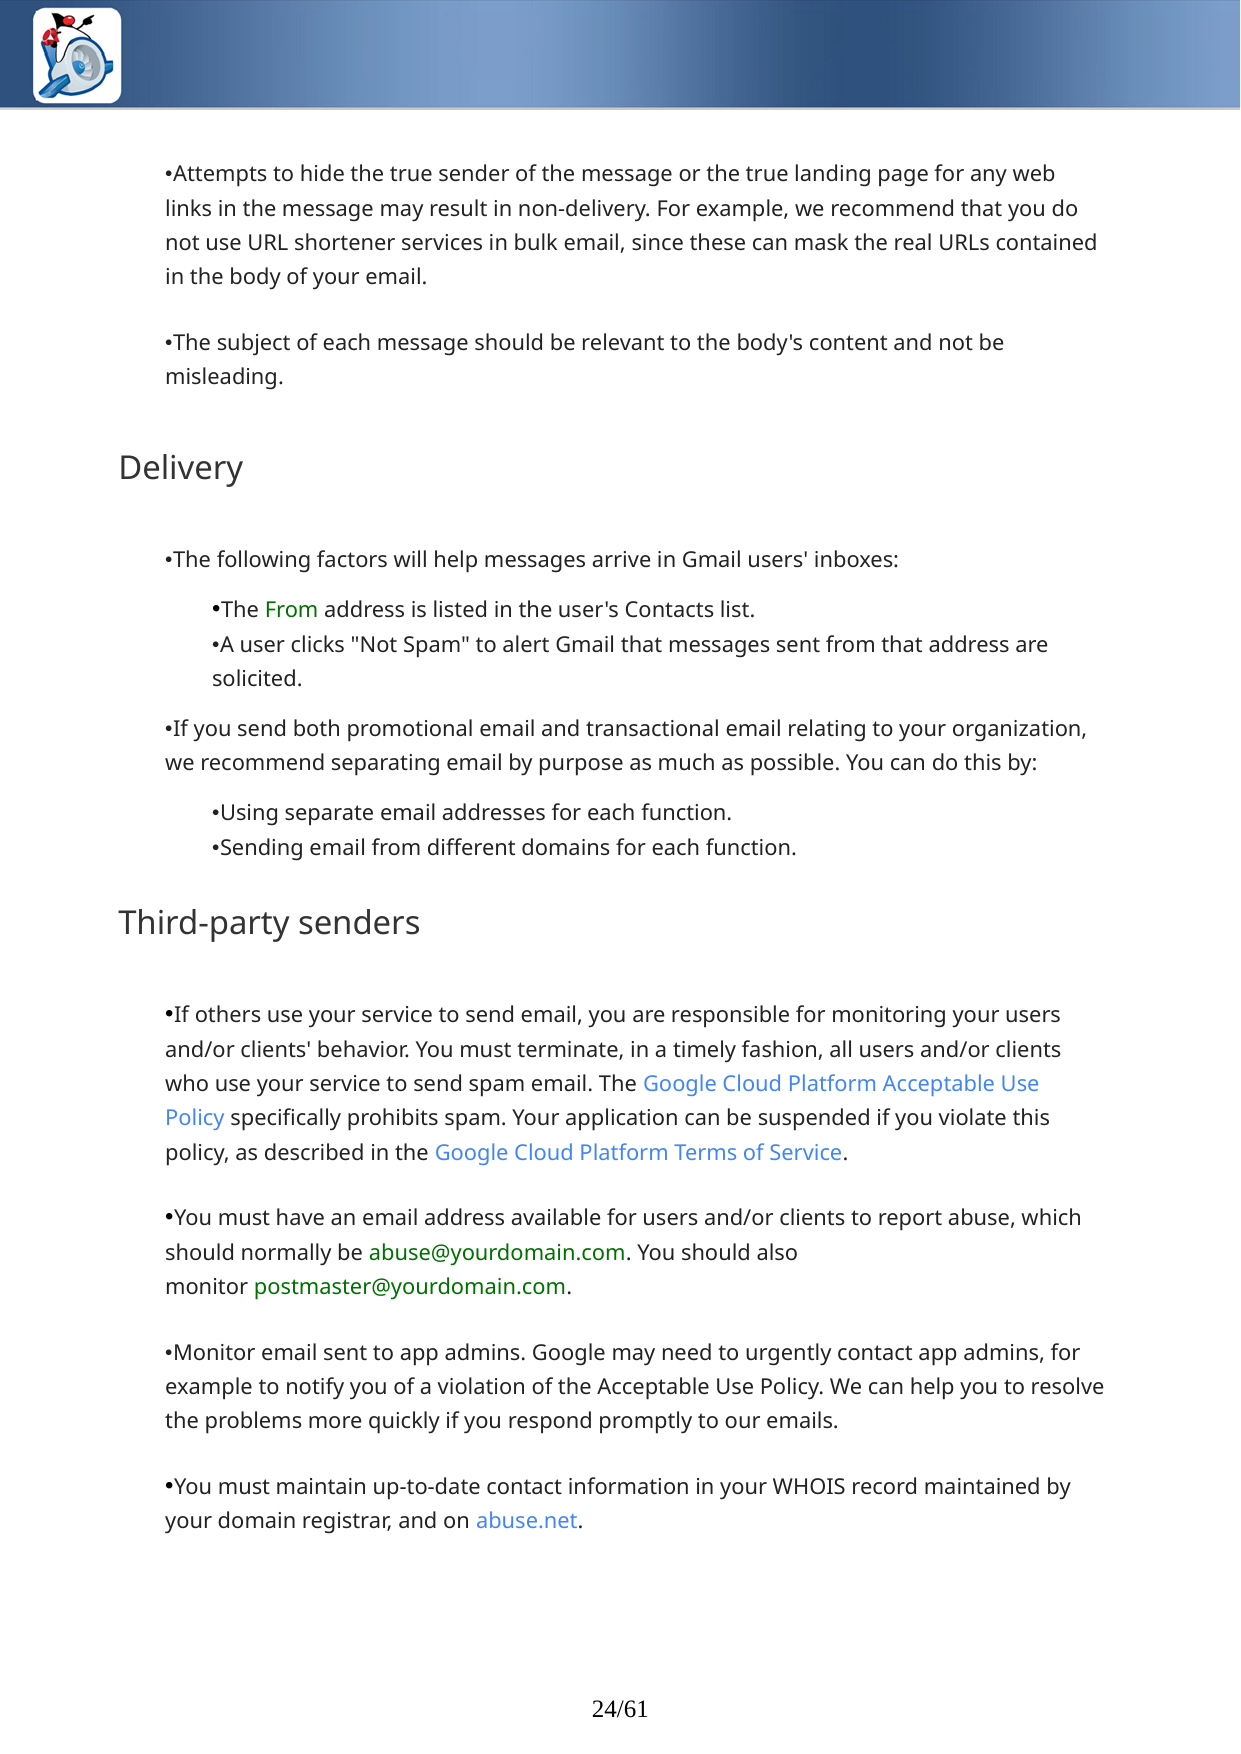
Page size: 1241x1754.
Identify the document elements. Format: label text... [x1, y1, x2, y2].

list Sending email from different domains for each function. [118, 827, 1091, 862]
list A user clicks "Not Spam" to alert Gmail that messages sent from that address are solicited. [118, 624, 1091, 693]
picture [0, 0, 1241, 110]
list Attempts to hide the true sender of the message or the true landing page for any web links in the message may result in non-delivery. For example, we recommend that you do not use URL shortener services in bulk email, since these can mask the real URLs contained in the body of your email. [118, 153, 1106, 291]
subtitle Delivery [118, 444, 1122, 489]
list The following factors will help messages arrive in Gmail users' inboxes: [118, 540, 1106, 574]
list You must have an email address available for users and/or clients to report abuse, which should normally be abuse@yourdomain.com. You should also monitor postmaster@yourdomain.com. [118, 1198, 1106, 1301]
subtitle Third-party senders [118, 899, 1122, 944]
list If others use your service to send email, you are responsible for monitoring your users and/or clients' behavior. You must terminate, in a timely fashion, all users and/or clients who use your service to send spam email. The Google Cloud Platform Acceptable Use Policy specifically prohibits spam. Your application can be suspended if you violate this policy, as described in the Google Cloud Platform Terms of Service. [118, 994, 1106, 1166]
list If you send both promotional email and transactional email relating to your organization, we recommend separating email by purpose as much as possible. You can do this by: [118, 708, 1106, 777]
list Monitor email sent to app admins. Google may need to urgently contact app admins, for example to notify you of a violation of the Acceptable Use Policy. We can help you to resolve the problems more quickly if you respond promptly to our emails. [118, 1332, 1106, 1435]
list Using separate email addresses for each function. [118, 793, 1091, 827]
list The subject of each message should be relevant to the body's content and not be misleading. [118, 322, 1106, 391]
list The From address is listed in the user's Contacts list. [118, 590, 1091, 624]
list You must maintain up-to-date contact information in your WHOIS record maintained by your domain registrar, and on abuse.net. [118, 1466, 1106, 1535]
